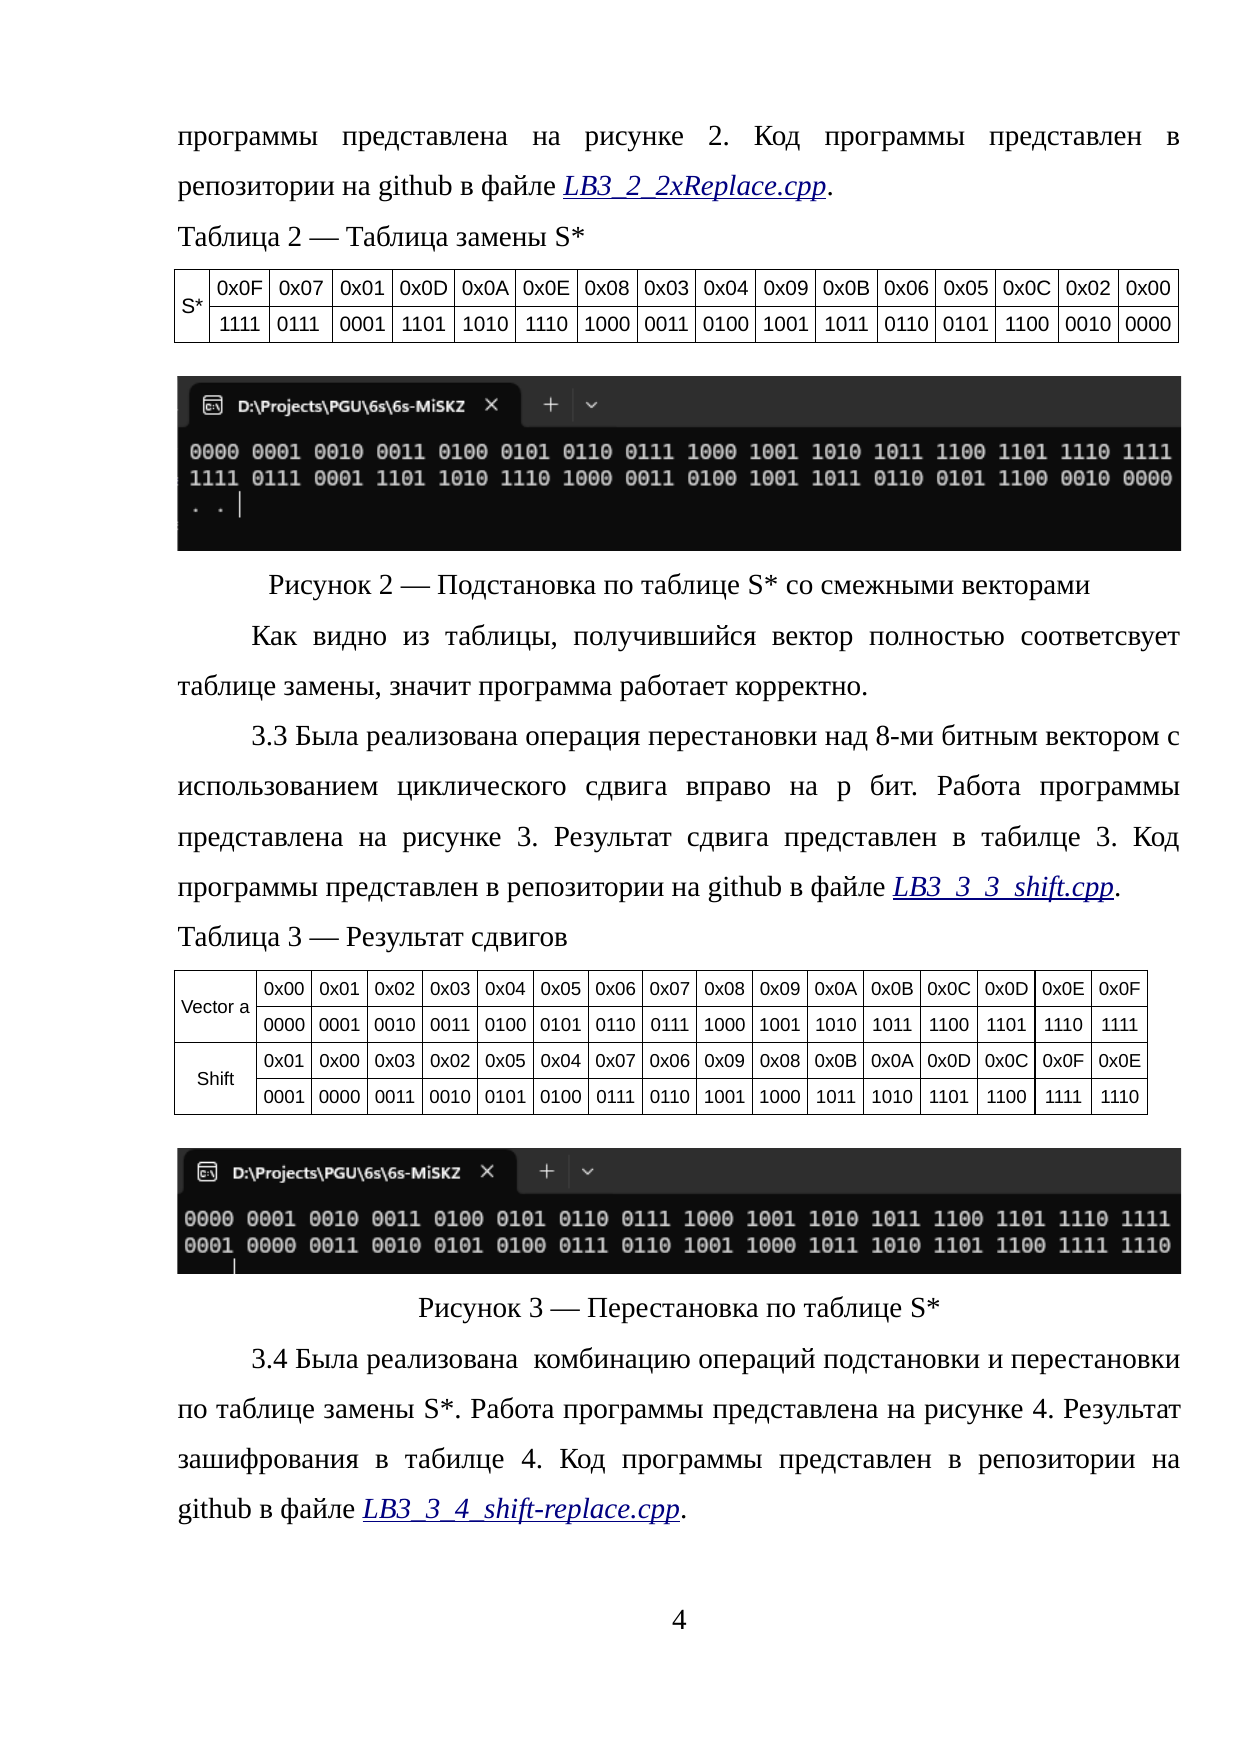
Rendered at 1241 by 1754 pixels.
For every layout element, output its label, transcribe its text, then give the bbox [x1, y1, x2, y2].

list Была реализована комбинацию операций подстановки и перестановки по таблице замены S*. Работа программы представлена на рисунке 4. Результат зашифрования в табилце 4. Код программы представлен в репозитории на github в файле LB3_3_4_shift-replace.cpp. [177, 1341, 1181, 1525]
table_cell 0010 [1059, 307, 1118, 342]
table_cell 1100 [978, 1079, 1034, 1114]
table_header 0x04 [478, 971, 533, 1006]
table_header 0x0E [1036, 971, 1091, 1006]
table_header 0x0D [978, 971, 1034, 1006]
table_header 0x06 [878, 270, 935, 306]
table_cell 0110 [643, 1079, 696, 1114]
table_header S* [175, 270, 209, 342]
table_cell 0110 [878, 307, 935, 342]
table_cell 0x0E [1092, 1043, 1147, 1078]
table_cell 1011 [864, 1007, 920, 1042]
table_cell 1010 [808, 1007, 863, 1042]
table_cell 0x07 [589, 1043, 642, 1078]
table_cell 0101 [478, 1079, 533, 1114]
table_cell Shift [175, 1043, 256, 1114]
table_header 0x0E [516, 270, 577, 306]
table_cell 1111 [1036, 1079, 1091, 1114]
table_cell 1000 [578, 307, 637, 342]
table_header 0x08 [578, 270, 637, 306]
table_cell 0010 [423, 1079, 477, 1114]
table_cell 0x09 [697, 1043, 752, 1078]
table_header 0x0F [1092, 971, 1147, 1006]
table_cell 0x05 [478, 1043, 533, 1078]
table_header 0x03 [423, 971, 477, 1006]
table_header 0x0A [455, 270, 515, 306]
table_cell 1100 [996, 307, 1058, 342]
table_cell 0011 [368, 1079, 422, 1114]
table_cell 0x0F [1036, 1043, 1091, 1078]
picture [177, 1148, 1182, 1274]
table_cell 0x04 [534, 1043, 588, 1078]
table_cell 0111 [643, 1007, 696, 1042]
table_header 0x07 [270, 270, 332, 306]
table_cell 0101 [534, 1007, 588, 1042]
table_header 0x0A [808, 971, 863, 1006]
table_cell 1110 [1092, 1079, 1147, 1114]
table_cell 0001 [257, 1079, 311, 1114]
table_cell 1001 [756, 307, 815, 342]
table_cell 1010 [864, 1079, 920, 1114]
table_cell 1101 [393, 307, 454, 342]
text Рисунок 2 — Подстановка по таблице S* со смежными векторами [177, 551, 1181, 601]
list Была реализована операция перестановки над 8-ми битным вектором с использованием циклического сдвига вправо на p бит. Работа программы представлена на рисунке 3. Результат сдвига представлен в табилце 3. Код программы представлен в репозитории на github в файле LB3_3_3_shift.cpp. [177, 718, 1181, 903]
text Рисунок 3 — Перестановка по таблице S* [177, 1274, 1181, 1324]
table_cell 1101 [978, 1007, 1034, 1042]
table_cell 0x00 [312, 1043, 367, 1078]
table_header 0x0C [921, 971, 977, 1006]
table_header 0x02 [368, 971, 422, 1006]
table_cell 1100 [921, 1007, 977, 1042]
table_cell 1010 [455, 307, 515, 342]
text Как видно из таблицы, получившийся вектор полностью соответсвует таблице замены, значит программа работает корректно. [177, 618, 1181, 701]
table_cell 0x01 [257, 1043, 311, 1078]
table_cell 0x03 [368, 1043, 422, 1078]
table_cell 0x0D [921, 1043, 977, 1078]
table_cell 0100 [696, 307, 755, 342]
table_header 0x04 [696, 270, 755, 306]
table_cell 1000 [697, 1007, 752, 1042]
table_header 0x0B [864, 971, 920, 1006]
table_cell 0x0B [808, 1043, 863, 1078]
table_cell 0010 [368, 1007, 422, 1042]
table_cell 1111 [210, 307, 269, 342]
table_cell 0000 [1119, 307, 1178, 342]
table_cell 0100 [478, 1007, 533, 1042]
table_header 0x01 [333, 270, 392, 306]
table_header 0x0C [996, 270, 1058, 306]
table_header 0x0B [816, 270, 877, 306]
table_header 0x02 [1059, 270, 1118, 306]
table_header 0x06 [589, 971, 642, 1006]
table_cell 1001 [697, 1079, 752, 1114]
table_cell 1011 [816, 307, 877, 342]
text Таблица 3 — Результат сдвигов [177, 919, 1181, 953]
table_cell 1111 [1092, 1007, 1147, 1042]
table_header 0x00 [257, 971, 311, 1006]
table_cell 0x08 [753, 1043, 807, 1078]
table_cell 0000 [257, 1007, 311, 1042]
table_cell 0111 [270, 307, 332, 342]
table_header 0x00 [1119, 270, 1178, 306]
picture [177, 376, 1182, 551]
table_cell 0x0C [978, 1043, 1034, 1078]
table_cell 0000 [312, 1079, 367, 1114]
table_cell 0x06 [643, 1043, 696, 1078]
table_cell 0011 [423, 1007, 477, 1042]
table_cell 0011 [638, 307, 695, 342]
table_header 0x05 [936, 270, 995, 306]
table_cell 0001 [333, 307, 392, 342]
table_header 0x01 [312, 971, 367, 1006]
table_header Vector a [175, 971, 256, 1042]
table_cell 1000 [753, 1079, 807, 1114]
table_cell 0100 [534, 1079, 588, 1114]
table_cell 1110 [516, 307, 577, 342]
table_header 0x0F [210, 270, 269, 306]
table_header 0x08 [697, 971, 752, 1006]
table_header 0x09 [753, 971, 807, 1006]
table_header 0x0D [393, 270, 454, 306]
table_cell 0111 [589, 1079, 642, 1114]
text Таблица 2 — Таблица замены S* [177, 219, 1181, 252]
table_cell 0x02 [423, 1043, 477, 1078]
table_header 0x05 [534, 971, 588, 1006]
table_header 0x03 [638, 270, 695, 306]
table_cell 0001 [312, 1007, 367, 1042]
table_cell 1101 [921, 1079, 977, 1114]
table_header 0x07 [643, 971, 696, 1006]
table_cell 1011 [808, 1079, 863, 1114]
list программы представлена на рисунке 2. Код программы представлен в репозитории на github в файле LB3_2_2xReplace.cpp. [177, 118, 1181, 202]
table_cell 1001 [753, 1007, 807, 1042]
table_cell 1110 [1036, 1007, 1091, 1042]
table_cell 0x0A [864, 1043, 920, 1078]
table_header 0x09 [756, 270, 815, 306]
table_cell 0101 [936, 307, 995, 342]
table_cell 0110 [589, 1007, 642, 1042]
